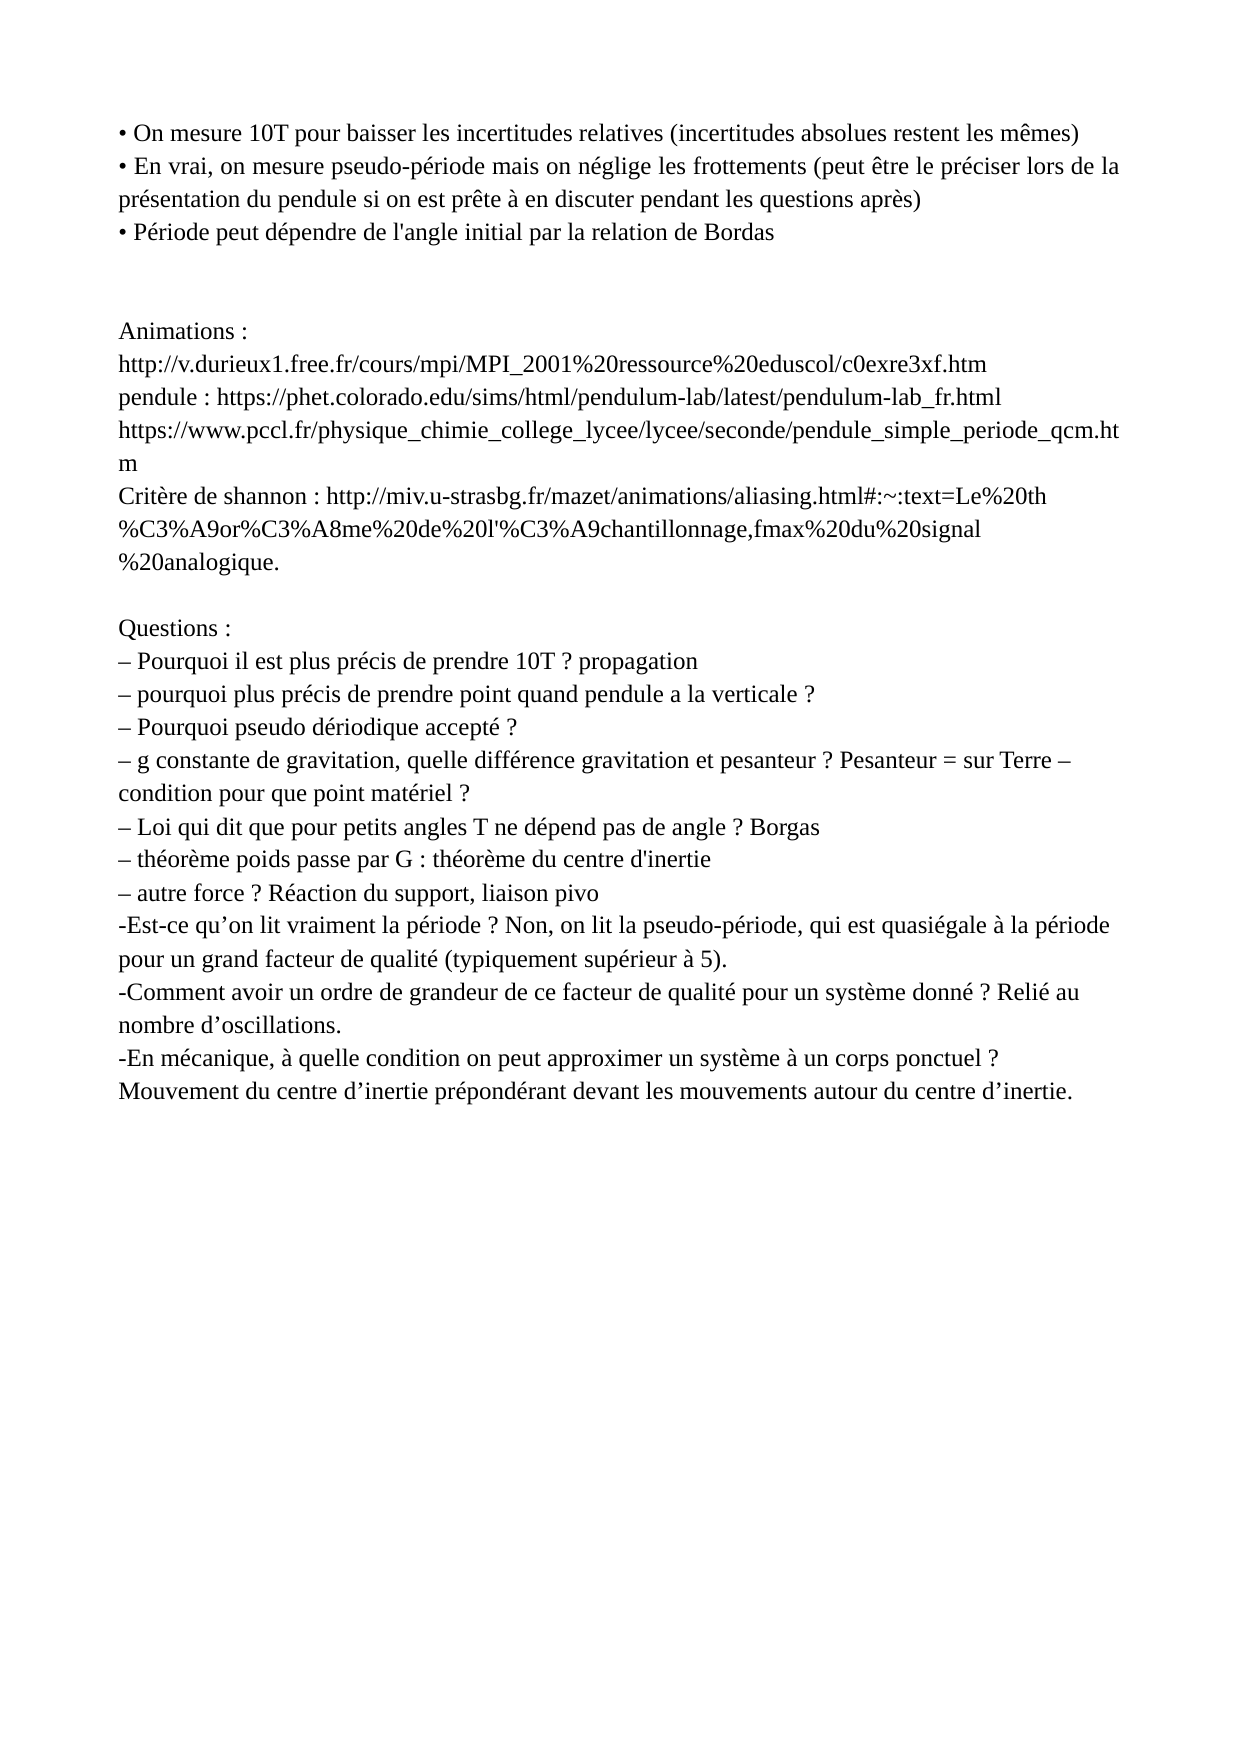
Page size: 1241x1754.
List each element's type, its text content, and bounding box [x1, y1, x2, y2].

text – Loi qui dit que pour petits angles T ne dépend pas de angle ? Borgas [118, 812, 1122, 840]
text • En vrai, on mesure pseudo-période mais on néglige les frottements (peut être le préciser lors de la présentation du pendule si on est prête à en discuter pendant les questions après) [118, 151, 1122, 213]
text • Période peut dépendre de l'angle initial par la relation de Bordas [118, 217, 1122, 246]
text -Comment avoir un ordre de grandeur de ce facteur de qualité pour un système donné ? Relié au nombre d’oscillations. [118, 977, 1122, 1038]
text – théorème poids passe par G : théorème du centre d'inertie [118, 844, 1122, 873]
text Critère de shannon : http://miv.u-strasbg.fr/mazet/animations/aliasing.html#:~:text=Le%20th %C3%A9or%C3%A8me%20de%20l'%C3%A9chantillonnage,fmax%20du%20signal %20analogique. [118, 481, 1122, 576]
text – pourquoi plus précis de prendre point quand pendule a la verticale ? [118, 679, 1122, 708]
text – Pourquoi pseudo dériodique accepté ? [118, 712, 1122, 741]
text http://v.durieux1.free.fr/cours/mpi/MPI_2001%20ressource%20eduscol/c0exre3xf.htm [118, 349, 1122, 378]
text Animations : [118, 316, 1122, 345]
text – g constante de gravitation, quelle différence gravitation et pesanteur ? Pesanteur = sur Terre – condition pour que point matériel ? [118, 746, 1122, 807]
text Questions : [118, 613, 1122, 642]
text – Pourquoi il est plus précis de prendre 10T ? propagation [118, 646, 1122, 675]
text • On mesure 10T pour baisser les incertitudes relatives (incertitudes absolues restent les mêmes) [118, 118, 1122, 147]
text pendule : https://phet.colorado.edu/sims/html/pendulum-lab/latest/pendulum-lab_fr.html https://www.pccl.fr/physique_chimie_college_lycee/lycee/seconde/pendule_simple_periode_qcm.ht m [118, 382, 1122, 477]
text – autre force ? Réaction du support, liaison pivo [118, 878, 1122, 906]
text -En mécanique, à quelle condition on peut approximer un système à un corps ponctuel ? Mouvement du centre d’inertie prépondérant devant les mouvements autour du centre d’inertie. [118, 1043, 1122, 1104]
text -Est-ce qu’on lit vraiment la période ? Non, on lit la pseudo-période, qui est quasiégale à la période pour un grand facteur de qualité (typiquement supérieur à 5). [118, 911, 1122, 972]
